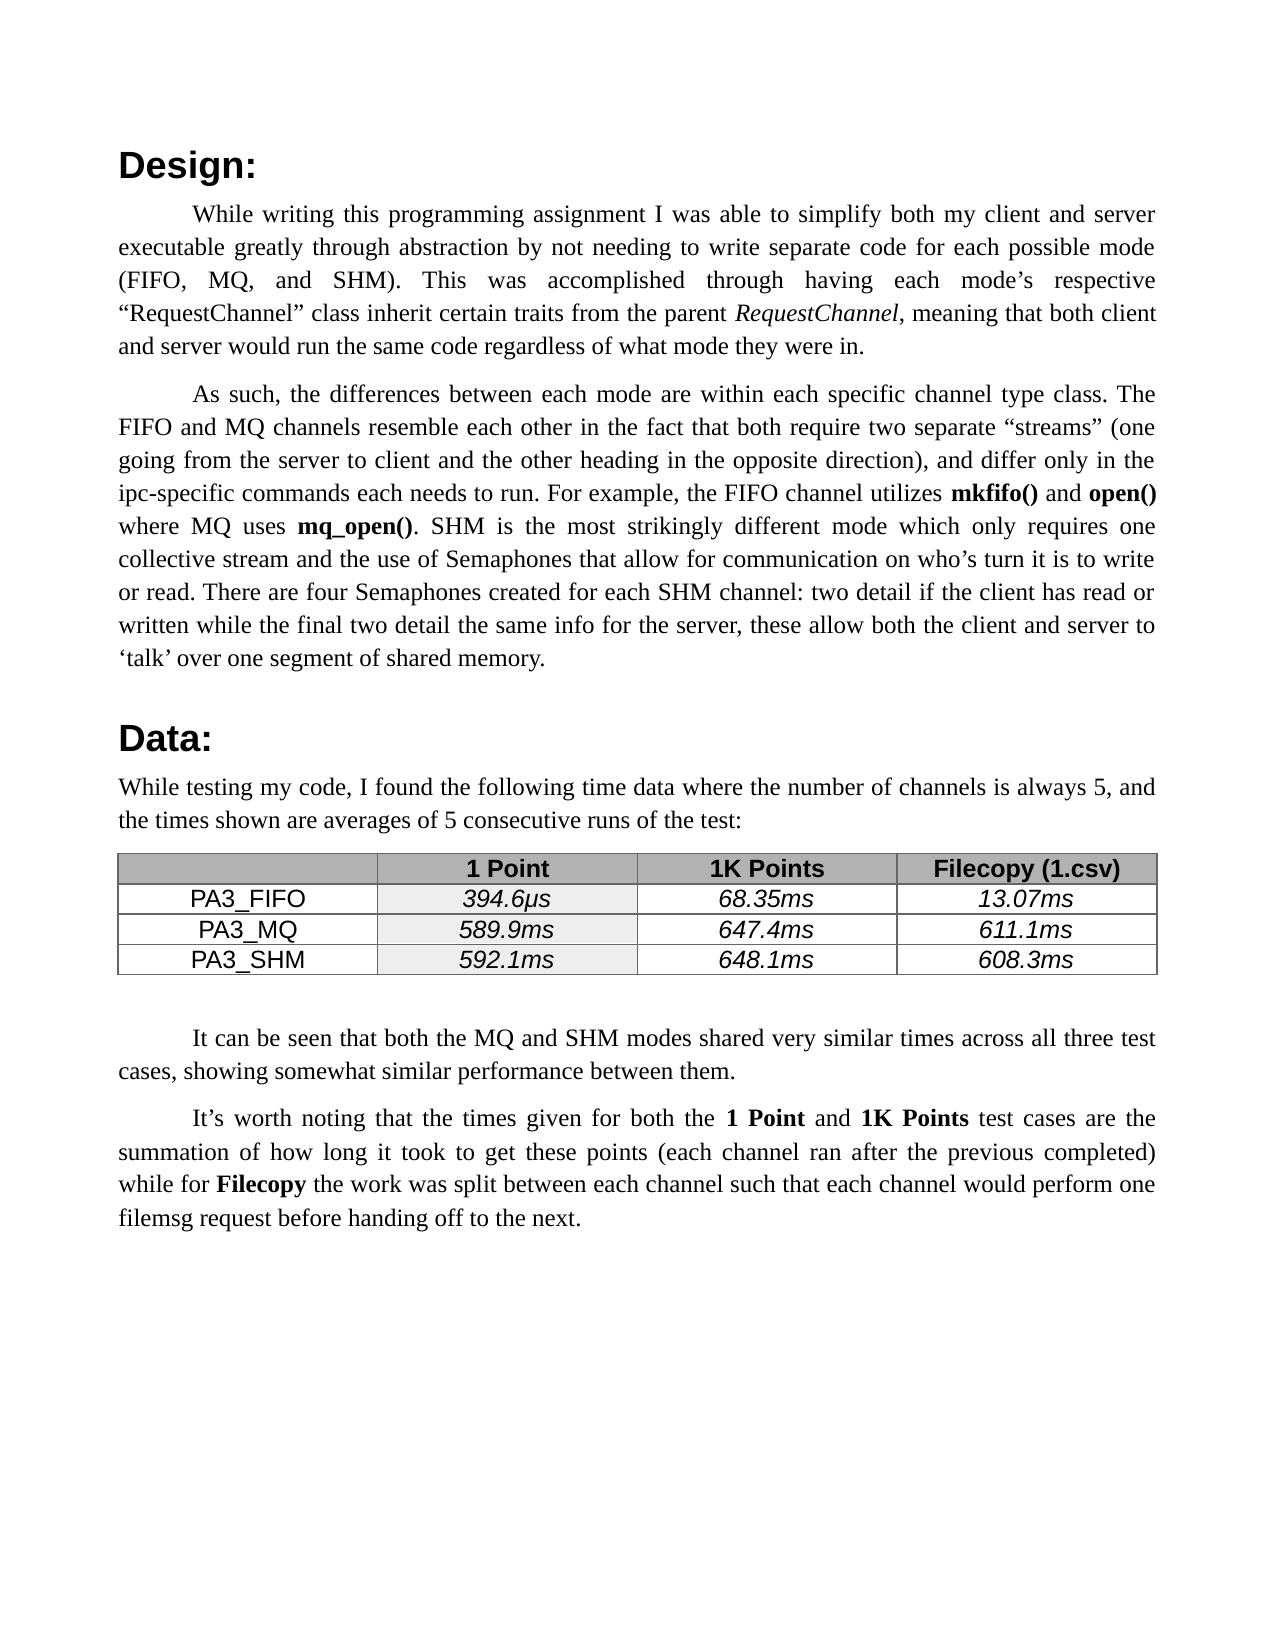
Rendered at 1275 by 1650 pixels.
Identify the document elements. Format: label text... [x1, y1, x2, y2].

table_cell 608.3ms [898, 945, 1156, 974]
table_cell 13.07ms [898, 885, 1156, 913]
text While testing my code, I found the following time data where the number of channels is always 5, and the times shown are averages of 5 consecutive runs of the test: [118, 772, 1157, 834]
table_cell 647.4ms [638, 915, 896, 943]
table_cell 611.1ms [898, 915, 1156, 943]
table_header [119, 854, 377, 883]
table_header Filecopy (1.csv) [898, 854, 1156, 883]
text It can be seen that both the MQ and SHM modes shared very similar times across all three test cases, showing somewhat similar performance between them. [118, 1023, 1157, 1085]
subtitle Data: [118, 716, 1157, 759]
table_cell PA3_FIFO [119, 885, 377, 913]
text As such, the differences between each mode are within each specific channel type class. The FIFO and MQ channels resemble each other in the fact that both require two separate “streams” (one going from the server to client and the other heading in the opposite direction), and differ only in the ipc-specific commands each needs to run. For example, the FIFO channel utilizes mkfifo() and open() where MQ uses mq_open(). SHM is the most strikingly different mode which only requires one collective stream and the use of Semaphones that allow for communication on who’s turn it is to write or read. There are four Semaphones created for each SHM channel: two detail if the client has read or written while the final two detail the same info for the server, these allow both the client and server to ‘talk’ over one segment of shared memory. [118, 379, 1157, 672]
subtitle Design: [118, 143, 1157, 187]
table_cell PA3_MQ [119, 915, 377, 943]
text While writing this programming assignment I was able to simplify both my client and server executable greatly through abstraction by not needing to write separate code for each possible mode (FIFO, MQ, and SHM). This was accomplished through having each mode’s respective “RequestChannel” class inherit certain traits from the parent RequestChannel, meaning that both client and server would run the same code regardless of what mode they were in. [118, 199, 1157, 360]
table_cell 648.1ms [638, 945, 896, 974]
text It’s worth noting that the times given for both the 1 Point and 1K Points test cases are the summation of how long it took to get these points (each channel ran after the previous completed) while for Filecopy the work was split between each channel such that each channel would perform one filemsg request before handing off to the next. [118, 1103, 1157, 1231]
table_cell 394.6μs [378, 885, 637, 913]
table_cell 589.9ms [378, 915, 637, 943]
table_cell PA3_SHM [119, 945, 377, 974]
table_cell 592.1ms [378, 945, 637, 974]
table_cell 68.35ms [638, 885, 896, 913]
table_header 1 Point [378, 854, 637, 883]
table_header 1K Points [638, 854, 896, 883]
